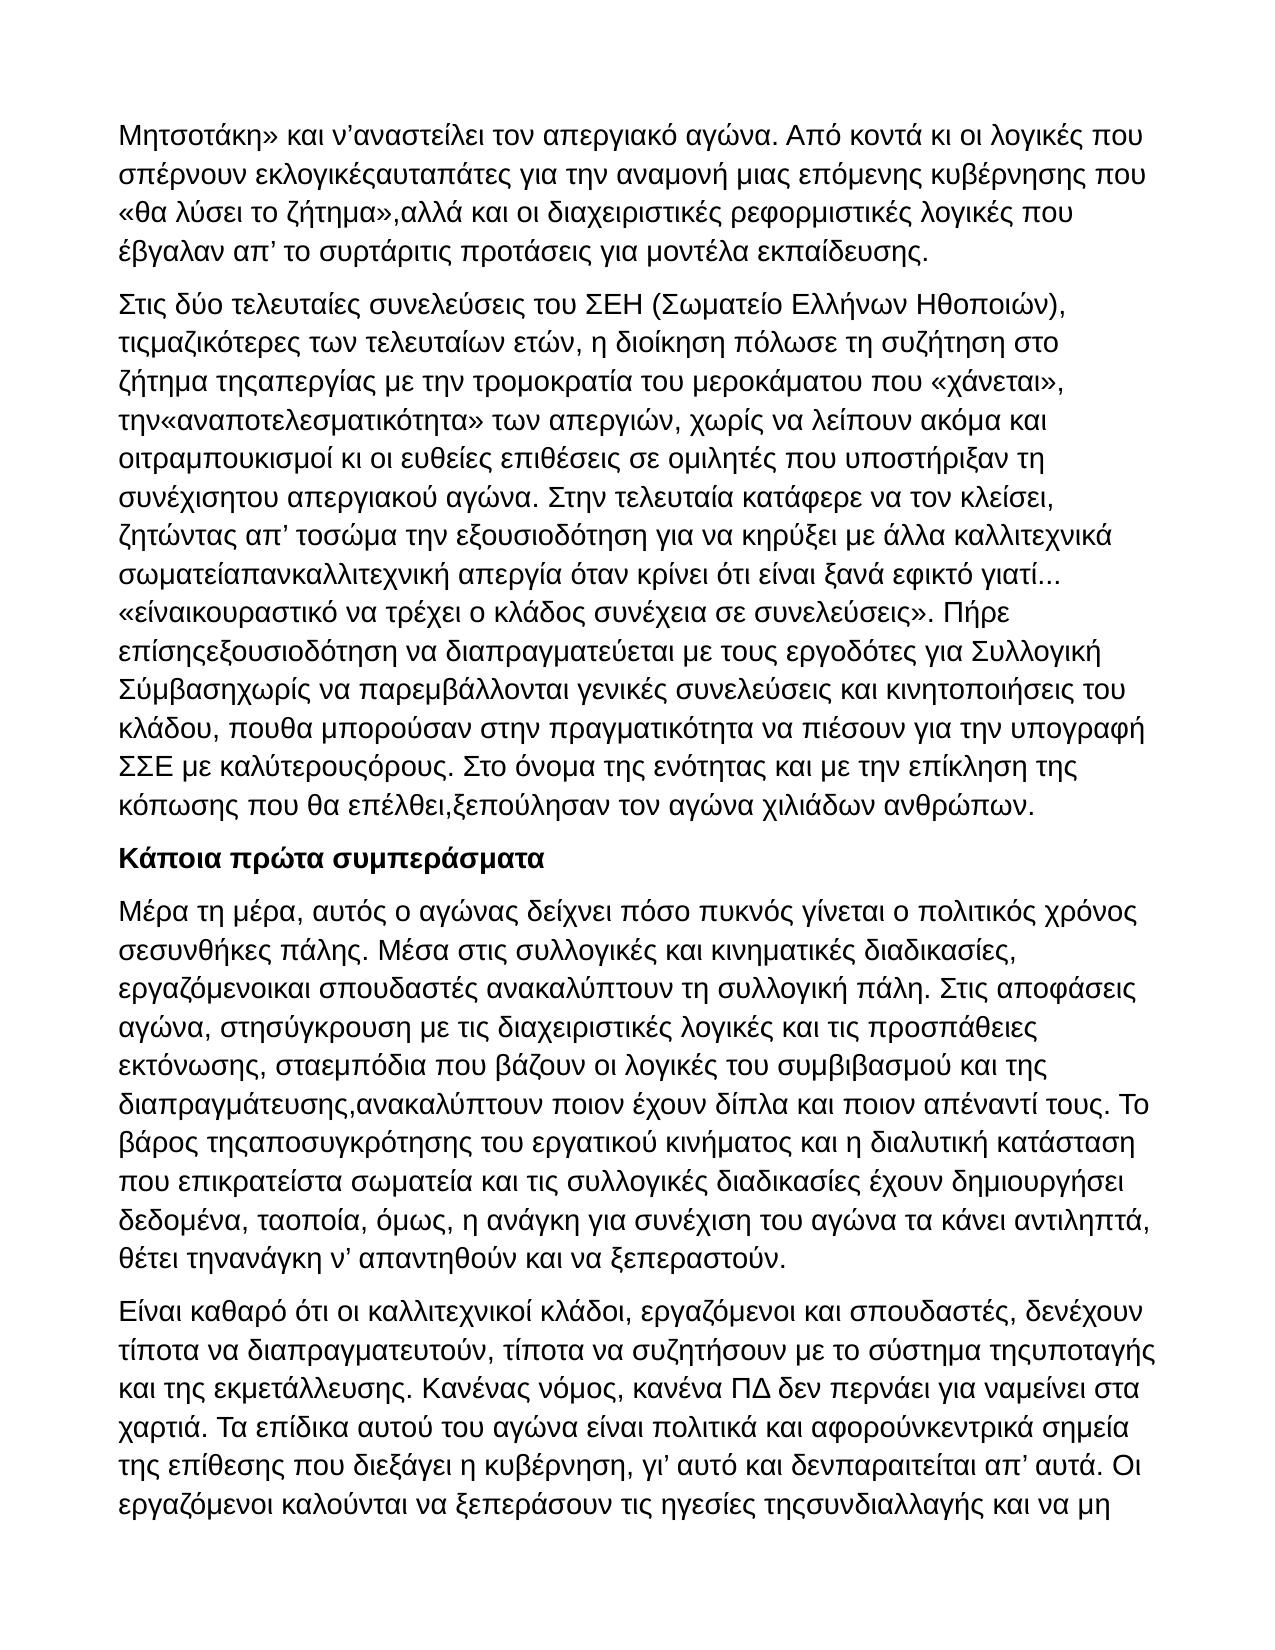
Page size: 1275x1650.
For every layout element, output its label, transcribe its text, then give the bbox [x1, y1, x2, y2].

text Μέρα τη μέρα, αυτός ο αγώνας δείχνει πόσο πυκνός γίνεται ο πολιτικός χρόνος σεσυνθήκες πάλης. Μέσα στις συλλογικές και κινηματικές διαδικασίες, εργαζόμενοικαι σπουδαστές ανακαλύπτουν τη συλλογική πάλη. Στις αποφάσεις αγώνα, στησύγκρουση με τις διαχειριστικές λογικές και τις προσπάθειες εκτόνωσης, σταεμπόδια που βάζουν οι λογικές του συμβιβασμού και της διαπραγμάτευσης,ανακαλύπτουν ποιον έχουν δίπλα και ποιον απέναντί τους. Το βάρος τηςαποσυγκρότησης του εργατικού κινήματος και η διαλυτική κατάσταση που επικρατείστα σωματεία και τις συλλογικές διαδικασίες έχουν δημιουργήσει δεδομένα, ταοποία, όμως, η ανάγκη για συνέχιση του αγώνα τα κάνει αντιληπτά, θέτει τηνανάγκη ν’ απαντηθούν και να ξεπεραστούν. [118, 894, 1157, 1274]
text Στις δύο τελευταίες συνελεύσεις του ΣΕΗ (Σωματείο Ελλήνων Ηθοποιών), τιςμαζικότερες των τελευταίων ετών, η διοίκηση πόλωσε τη συζήτηση στο ζήτημα τηςαπεργίας με την τρομοκρατία του μεροκάματου που «χάνεται», την«αναποτελεσματικότητα» των απεργιών, χωρίς να λείπουν ακόμα και οιτραμπουκισμοί κι οι ευθείες επιθέσεις σε ομιλητές που υποστήριξαν τη συνέχισητου απεργιακού αγώνα. Στην τελευταία κατάφερε να τον κλείσει, ζητώντας απ’ τοσώμα την εξουσιοδότηση για να κηρύξει με άλλα καλλιτεχνικά σωματείαπανκαλλιτεχνική απεργία όταν κρίνει ότι είναι ξανά εφικτό γιατί... «είναικουραστικό να τρέχει ο κλάδος συνέχεια σε συνελεύσεις». Πήρε επίσηςεξουσιοδότηση να διαπραγματεύεται με τους εργοδότες για Συλλογική Σύμβασηχωρίς να παρεμβάλλονται γενικές συνελεύσεις και κινητοποιήσεις του κλάδου, πουθα μπορούσαν στην πραγματικότητα να πιέσουν για την υπογραφή ΣΣΕ με καλύτερουςόρους. Στο όνομα της ενότητας και με την επίκληση της κόπωσης που θα επέλθει,ξεπούλησαν τον αγώνα χιλιάδων ανθρώπων. [118, 287, 1157, 821]
text Είναι καθαρό ότι οι καλλιτεχνικοί κλάδοι, εργαζόμενοι και σπουδαστές, δενέχουν τίποτα να διαπραγματευτούν, τίποτα να συζητήσουν με το σύστημα τηςυποταγής και της εκμετάλλευσης. Κανένας νόμος, κανένα ΠΔ δεν περνάει για ναμείνει στα χαρτιά. Τα επίδικα αυτού του αγώνα είναι πολιτικά και αφορούνκεντρικά σημεία της επίθεσης που διεξάγει η κυβέρνηση, γι’ αυτό και δενπαραιτείται απ’ αυτά. Οι εργαζόμενοι καλούνται να ξεπεράσουν τις ηγεσίες τηςσυνδιαλλαγής και να μη [118, 1294, 1157, 1520]
text Μητσοτάκη» και ν’αναστείλει τον απεργιακό αγώνα. Από κοντά κι οι λογικές που σπέρνουν εκλογικέςαυταπάτες για την αναμονή μιας επόμενης κυβέρνησης που «θα λύσει το ζήτημα»,αλλά και οι διαχειριστικές ρεφορμιστικές λογικές που έβγαλαν απ’ το συρτάριτις προτάσεις για μοντέλα εκπαίδευσης. [118, 118, 1157, 267]
text Κάποια πρώτα συμπεράσματα [118, 841, 1157, 874]
